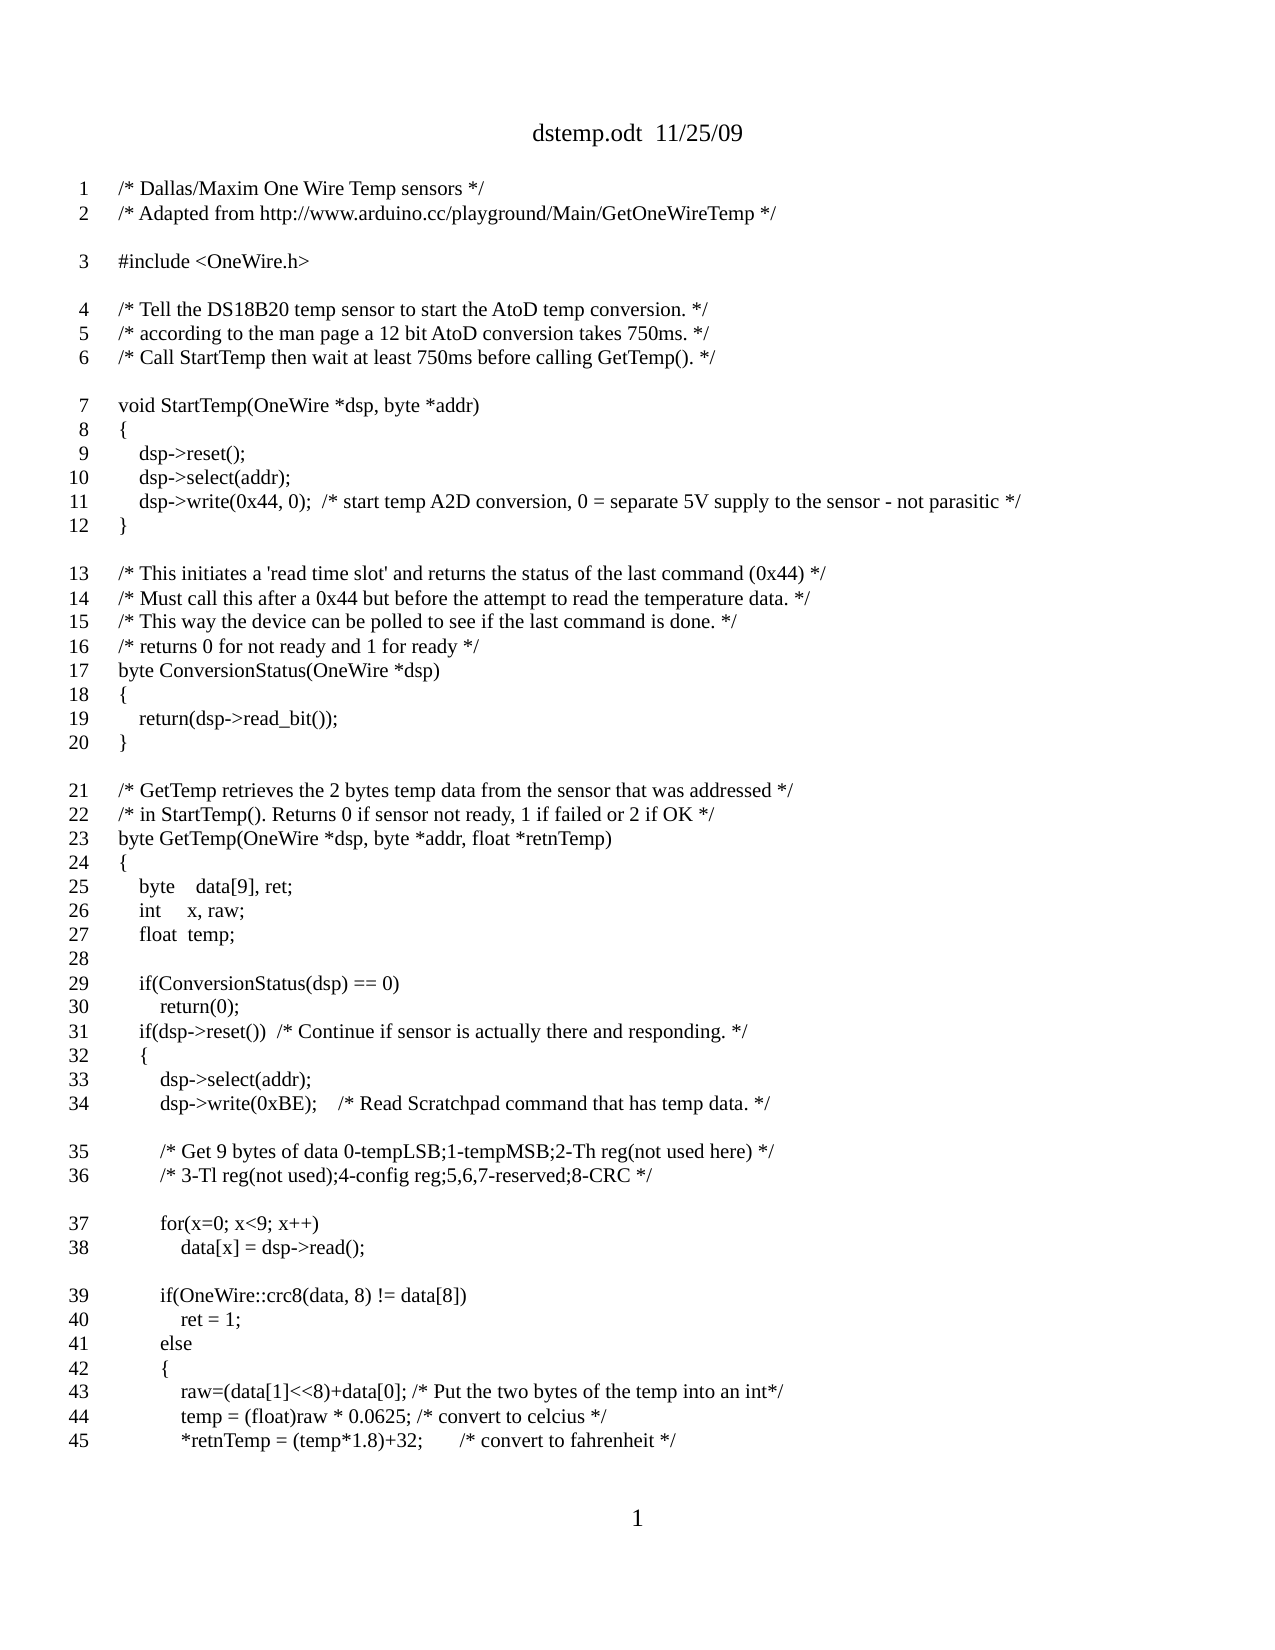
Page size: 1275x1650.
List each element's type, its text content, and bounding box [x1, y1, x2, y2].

text void StartTemp(OneWire *dsp, byte *addr) [118, 393, 1157, 417]
text for(x=0; x<9; x++) [118, 1211, 1157, 1235]
text /* This way the device can be polled to see if the last command is done. */ [118, 609, 1157, 633]
text else [118, 1331, 1157, 1355]
text /* Dallas/Maxim One Wire Temp sensors */ [118, 176, 1157, 200]
text float temp; [118, 922, 1157, 946]
text byte ConversionStatus(OneWire *dsp) [118, 658, 1157, 682]
text raw=(data[1]<<8)+data[0]; /* Put the two bytes of the temp into an int*/ [118, 1379, 1157, 1403]
text data[x] = dsp->read(); [118, 1235, 1157, 1259]
text { [118, 1043, 1157, 1067]
text /* Call StartTemp then wait at least 750ms before calling GetTemp(). */ [118, 345, 1157, 369]
text /* Tell the DS18B20 temp sensor to start the AtoD temp conversion. */ [118, 297, 1157, 321]
text dsp->select(addr); [118, 1067, 1157, 1091]
text /* in StartTemp(). Returns 0 if sensor not ready, 1 if failed or 2 if OK */ [118, 802, 1157, 826]
text return(0); [118, 994, 1157, 1018]
text ret = 1; [118, 1307, 1157, 1331]
text byte data[9], ret; [118, 874, 1157, 898]
text /* Adapted from http://www.arduino.cc/playground/Main/GetOneWireTemp */ [118, 200, 1157, 224]
text return(dsp->read_bit()); [118, 706, 1157, 730]
text { [118, 682, 1157, 706]
text #include <OneWire.h> [118, 248, 1157, 273]
text /* returns 0 for not ready and 1 for ready */ [118, 633, 1157, 658]
text /* Must call this after a 0x44 but before the attempt to read the temperature data. */ [118, 585, 1157, 609]
text *retnTemp = (temp*1.8)+32; /* convert to fahrenheit */ [118, 1428, 1157, 1452]
text if(dsp->reset()) /* Continue if sensor is actually there and responding. */ [118, 1018, 1157, 1043]
text dsp->write(0x44, 0); /* start temp A2D conversion, 0 = separate 5V supply to the sensor - not parasitic */ [118, 489, 1157, 513]
text } [118, 513, 1157, 537]
text byte GetTemp(OneWire *dsp, byte *addr, float *retnTemp) [118, 826, 1157, 850]
text if(OneWire::crc8(data, 8) != data[8]) [118, 1283, 1157, 1307]
text dsp->select(addr); [118, 465, 1157, 489]
text dsp->write(0xBE); /* Read Scratchpad command that has temp data. */ [118, 1091, 1157, 1115]
text /* GetTemp retrieves the 2 bytes temp data from the sensor that was addressed */ [118, 778, 1157, 802]
text dsp->reset(); [118, 441, 1157, 465]
text /* according to the man page a 12 bit AtoD conversion takes 750ms. */ [118, 321, 1157, 345]
text /* 3-Tl reg(not used);4-config reg;5,6,7-reserved;8-CRC */ [118, 1163, 1157, 1187]
text { [118, 850, 1157, 874]
text { [118, 1355, 1157, 1379]
text int x, raw; [118, 898, 1157, 922]
text /* Get 9 bytes of data 0-tempLSB;1-tempMSB;2-Th reg(not used here) */ [118, 1139, 1157, 1163]
text { [118, 417, 1157, 441]
text /* This initiates a 'read time slot' and returns the status of the last command (0x44) */ [118, 561, 1157, 585]
text if(ConversionStatus(dsp) == 0) [118, 970, 1157, 994]
text temp = (float)raw * 0.0625; /* convert to celcius */ [118, 1403, 1157, 1428]
text } [118, 730, 1157, 754]
